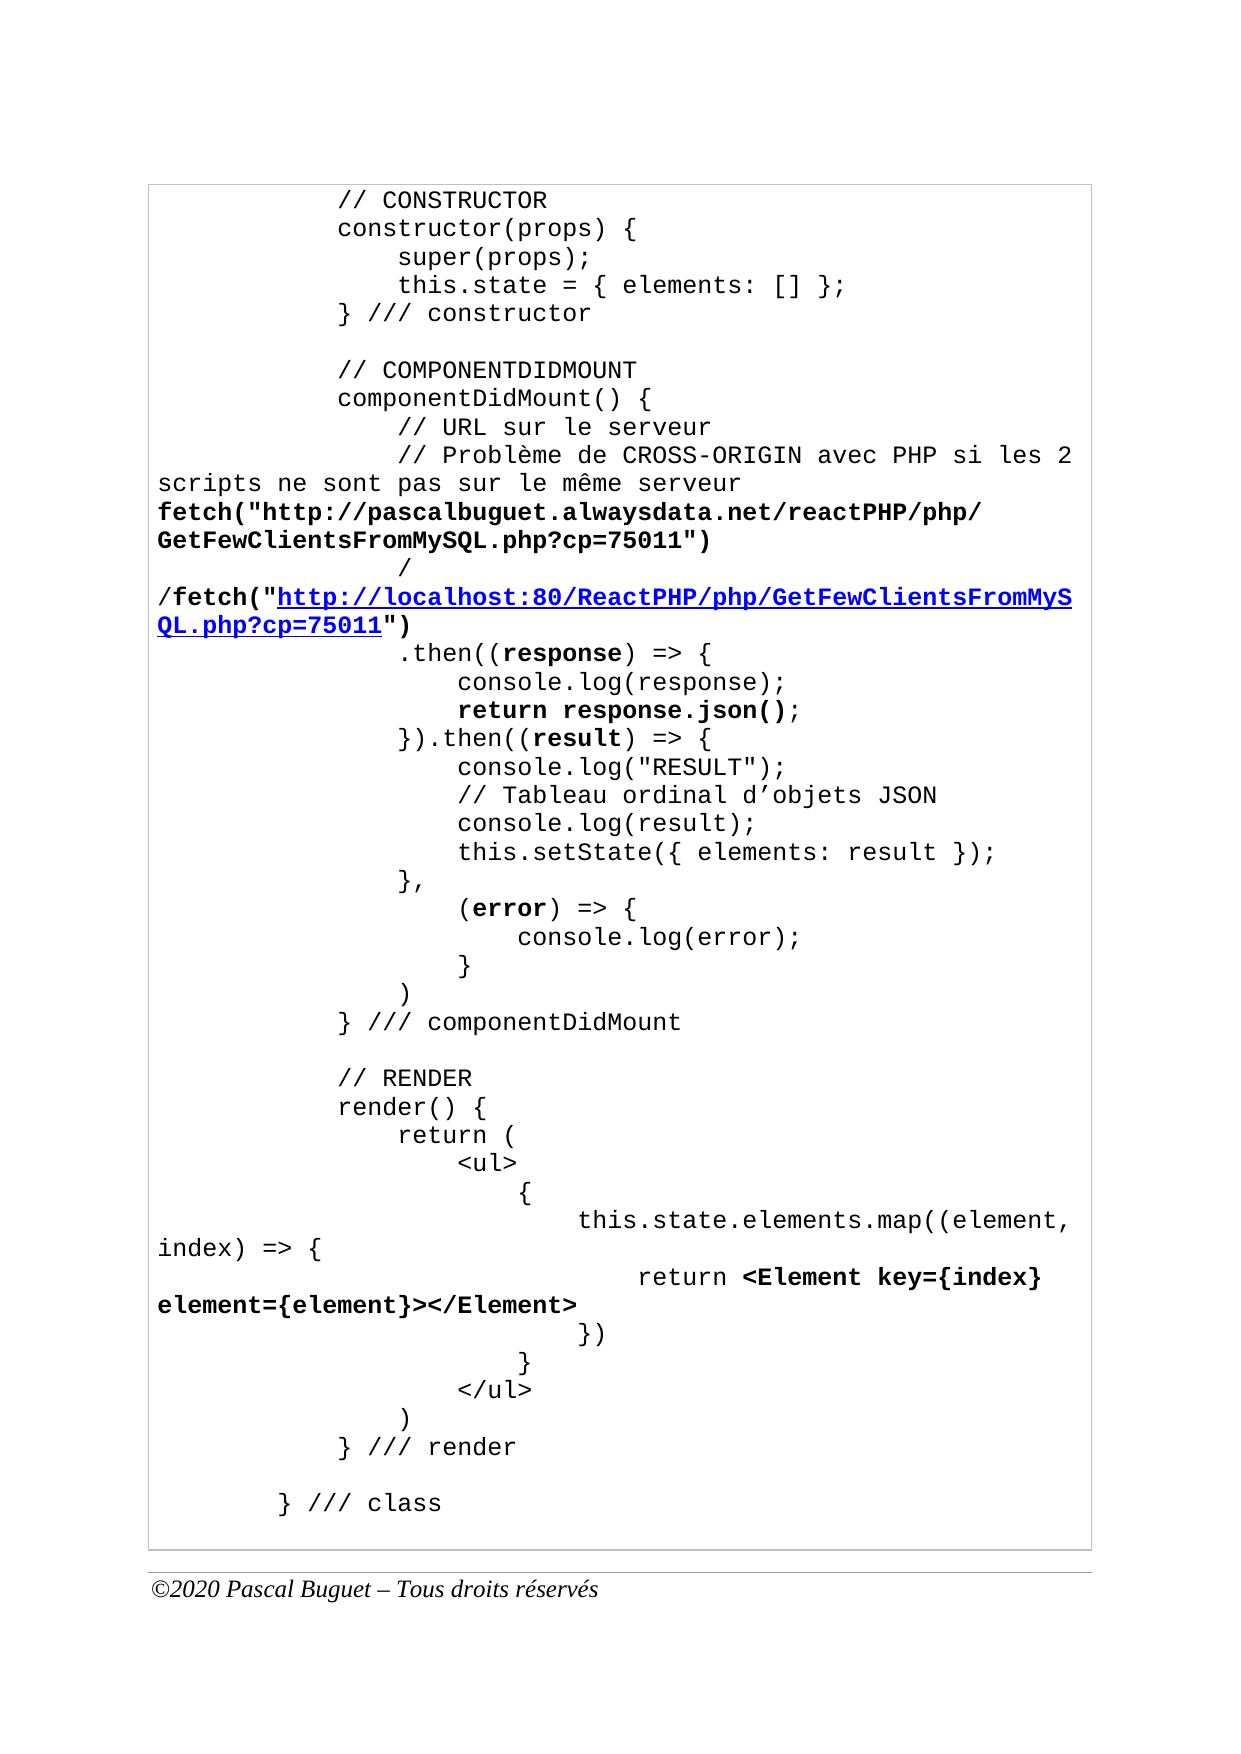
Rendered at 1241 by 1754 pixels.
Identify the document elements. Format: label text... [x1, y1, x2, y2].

text return <Element key={index} element={element}></Element> [149, 1261, 1091, 1318]
text { [149, 1176, 1091, 1204]
text } /// render [149, 1431, 1091, 1462]
text fetch("http://pascalbuguet.alwaysdata.net/reactPHP/php/GetFewClientsFromMySQL.php?cp=75011") [149, 496, 1091, 553]
text // COMPONENTDIDMOUNT [149, 354, 1091, 383]
text }) [149, 1318, 1091, 1346]
text }).then((result) => { [149, 723, 1091, 751]
text (error) => { [149, 893, 1091, 921]
text componentDidMount() { [149, 383, 1091, 411]
text console.log(response); [149, 666, 1091, 694]
text // URL sur le serveur [149, 411, 1091, 439]
text return ( [149, 1119, 1091, 1148]
text console.log("RESULT"); [149, 751, 1091, 779]
text //fetch("http://localhost:80/ReactPHP/php/GetFewClientsFromMySQL.php?cp=75011") [149, 553, 1091, 638]
text // RENDER [149, 1063, 1091, 1091]
text super(props); [149, 241, 1091, 269]
text render() { [149, 1091, 1091, 1119]
text this.state.elements.map((element, index) => { [149, 1204, 1091, 1261]
text ) [149, 1403, 1091, 1431]
text } /// constructor [149, 298, 1091, 329]
text }, [149, 864, 1091, 893]
text this.setState({ elements: result }); [149, 836, 1091, 864]
text return response.json(); [149, 694, 1091, 723]
text // CONSTRUCTOR [149, 185, 1091, 213]
text console.log(result); [149, 808, 1091, 836]
text } [149, 1346, 1091, 1374]
text this.state = { elements: [] }; [149, 269, 1091, 298]
text .then((response) => { [149, 638, 1091, 666]
text // Tableau ordinal d’objets JSON [149, 779, 1091, 808]
text ) [149, 978, 1091, 1006]
text // Problème de CROSS-ORIGIN avec PHP si les 2 scripts ne sont pas sur le même serveur [149, 439, 1091, 496]
text } /// class [149, 1488, 1091, 1519]
text console.log(error); [149, 921, 1091, 949]
text } [149, 949, 1091, 978]
text </ul> [149, 1374, 1091, 1403]
text <ul> [149, 1148, 1091, 1176]
text } /// componentDidMount [149, 1006, 1091, 1037]
text constructor(props) { [149, 213, 1091, 241]
